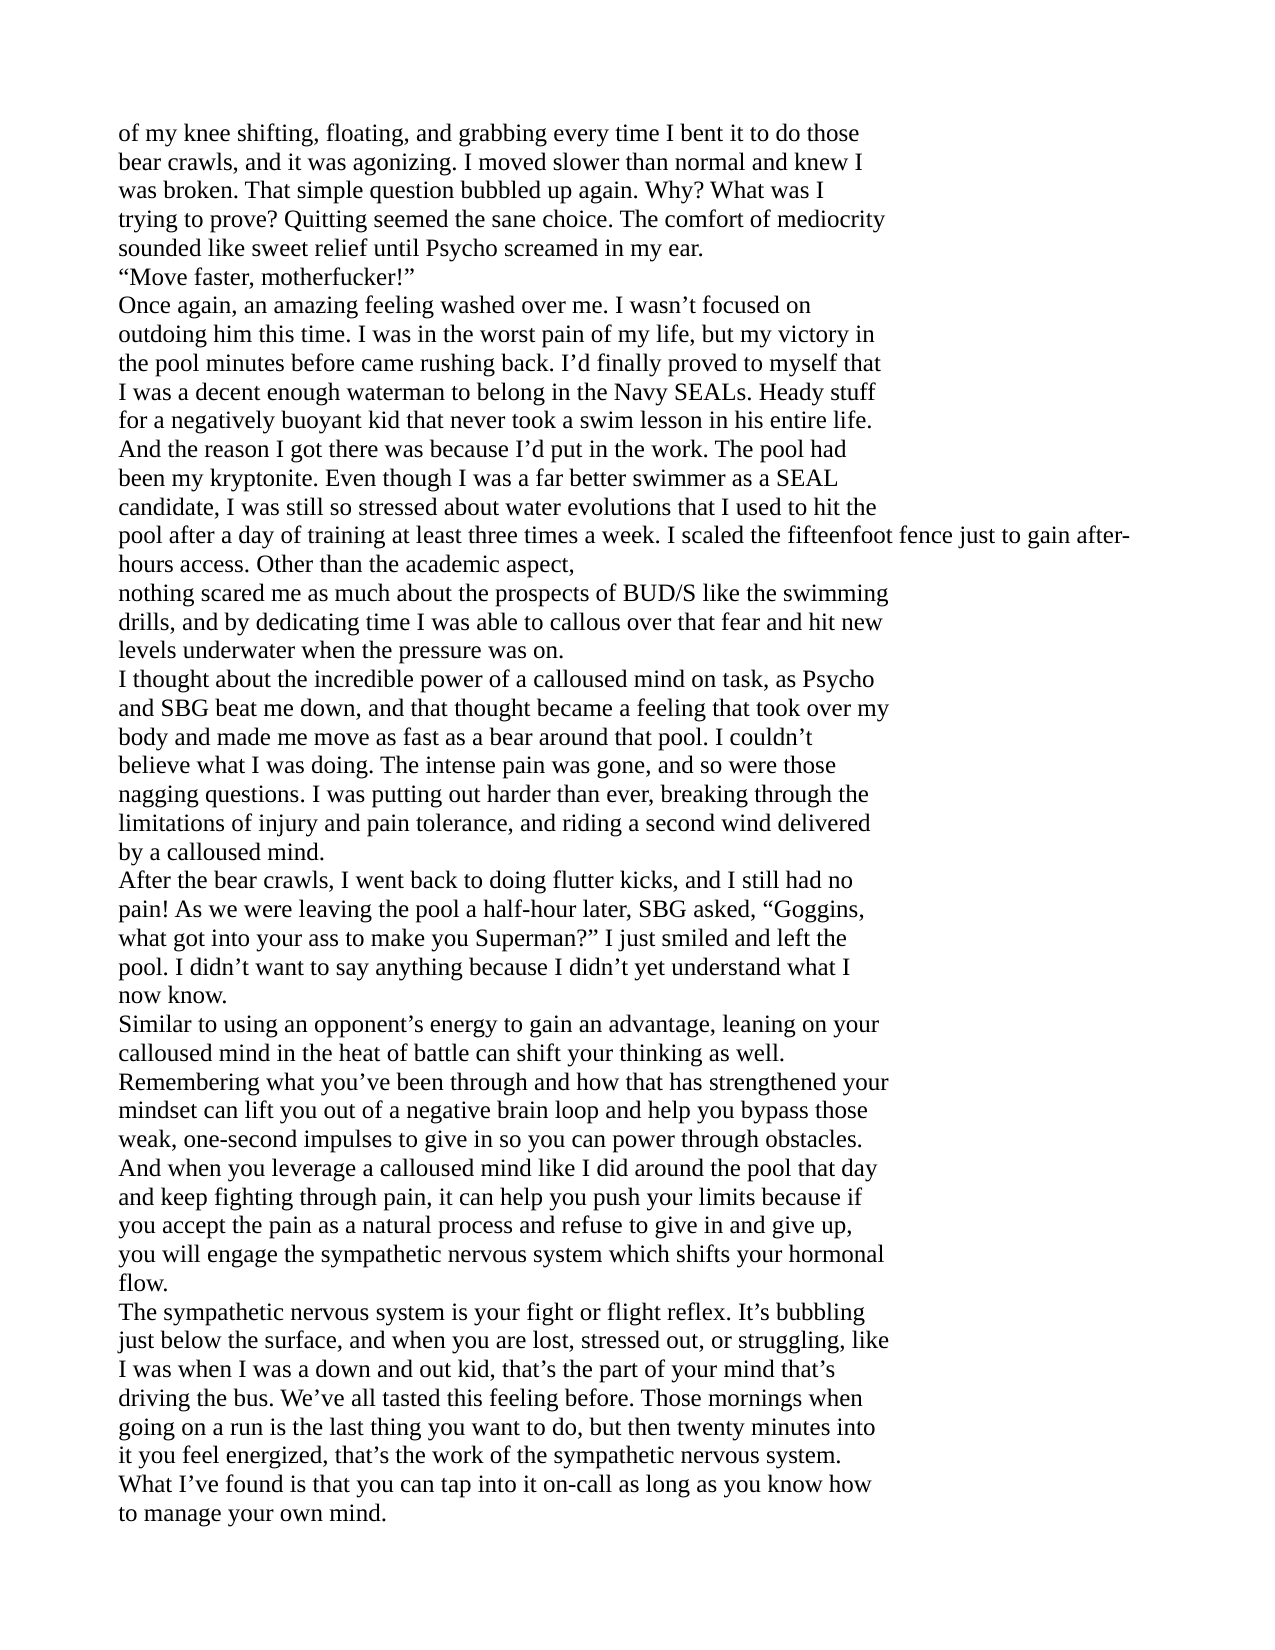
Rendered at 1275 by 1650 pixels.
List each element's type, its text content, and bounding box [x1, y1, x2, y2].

text pool. I didn’t want to say anything because I didn’t yet understand what I [118, 952, 1157, 981]
text Remembering what you’ve been through and how that has strengthened your [118, 1067, 1157, 1096]
text The sympathetic nervous system is your fight or flight reflex. It’s bubbling [118, 1297, 1157, 1326]
text what got into your ass to make you Superman?” I just smiled and left the [118, 923, 1157, 952]
text sounded like sweet relief until Psycho screamed in my ear. [118, 233, 1157, 262]
text “Move faster, motherfucker!” [118, 262, 1157, 291]
text pool after a day of training at least three times a week. I scaled the fifteenfoot fence just to gain after-hours access. Other than the academic aspect, [118, 521, 1157, 578]
text been my kryptonite. Even though I was a far better swimmer as a SEAL [118, 463, 1157, 492]
text Once again, an amazing feeling washed over me. I wasn’t focused on [118, 291, 1157, 319]
text by a calloused mind. [118, 837, 1157, 866]
text just below the surface, and when you are lost, stressed out, or struggling, like [118, 1326, 1157, 1354]
text Similar to using an opponent’s energy to gain an advantage, leaning on your [118, 1009, 1157, 1038]
text nothing scared me as much about the prospects of BUD/S like the swimming [118, 578, 1157, 607]
text mindset can lift you out of a negative brain loop and help you bypass those [118, 1096, 1157, 1124]
text the pool minutes before came rushing back. I’d finally proved to myself that [118, 348, 1157, 377]
text drills, and by dedicating time I was able to callous over that fear and hit new [118, 607, 1157, 636]
text candidate, I was still so stressed about water evolutions that I used to hit the [118, 492, 1157, 521]
text you will engage the sympathetic nervous system which shifts your hormonal [118, 1239, 1157, 1268]
text body and made me move as fast as a bear around that pool. I couldn’t [118, 722, 1157, 751]
text driving the bus. We’ve all tasted this feeling before. Those mornings when [118, 1383, 1157, 1412]
text of my knee shifting, floating, and grabbing every time I bent it to do those [118, 118, 1157, 147]
text you accept the pain as a natural process and refuse to give in and give up, [118, 1211, 1157, 1239]
text believe what I was doing. The intense pain was gone, and so were those [118, 751, 1157, 779]
text and SBG beat me down, and that thought became a feeling that took over my [118, 693, 1157, 722]
text it you feel energized, that’s the work of the sympathetic nervous system. [118, 1441, 1157, 1469]
text I was a decent enough waterman to belong in the Navy SEALs. Heady stuff [118, 377, 1157, 406]
text flow. [118, 1268, 1157, 1297]
text trying to prove? Quitting seemed the sane choice. The comfort of mediocrity [118, 204, 1157, 233]
text After the bear crawls, I went back to doing flutter kicks, and I still had no [118, 866, 1157, 894]
text bear crawls, and it was agonizing. I moved slower than normal and knew I [118, 147, 1157, 176]
text levels underwater when the pressure was on. [118, 636, 1157, 664]
text going on a run is the last thing you want to do, but then twenty minutes into [118, 1412, 1157, 1441]
text nagging questions. I was putting out harder than ever, breaking through the [118, 779, 1157, 808]
text calloused mind in the heat of battle can shift your thinking as well. [118, 1038, 1157, 1067]
text limitations of injury and pain tolerance, and riding a second wind delivered [118, 808, 1157, 837]
text weak, one-second impulses to give in so you can power through obstacles. [118, 1124, 1157, 1153]
text to manage your own mind. [118, 1498, 1157, 1527]
text I thought about the incredible power of a calloused mind on task, as Psycho [118, 664, 1157, 693]
text and keep fighting through pain, it can help you push your limits because if [118, 1182, 1157, 1211]
text was broken. That simple question bubbled up again. Why? What was I [118, 176, 1157, 204]
text for a negatively buoyant kid that never took a swim lesson in his entire life. [118, 406, 1157, 434]
text I was when I was a down and out kid, that’s the part of your mind that’s [118, 1354, 1157, 1383]
text And the reason I got there was because I’d put in the work. The pool had [118, 434, 1157, 463]
text outdoing him this time. I was in the worst pain of my life, but my victory in [118, 319, 1157, 348]
text pain! As we were leaving the pool a half-hour later, SBG asked, “Goggins, [118, 894, 1157, 923]
text now know. [118, 981, 1157, 1009]
text And when you leverage a calloused mind like I did around the pool that day [118, 1153, 1157, 1182]
text What I’ve found is that you can tap into it on-call as long as you know how [118, 1469, 1157, 1498]
